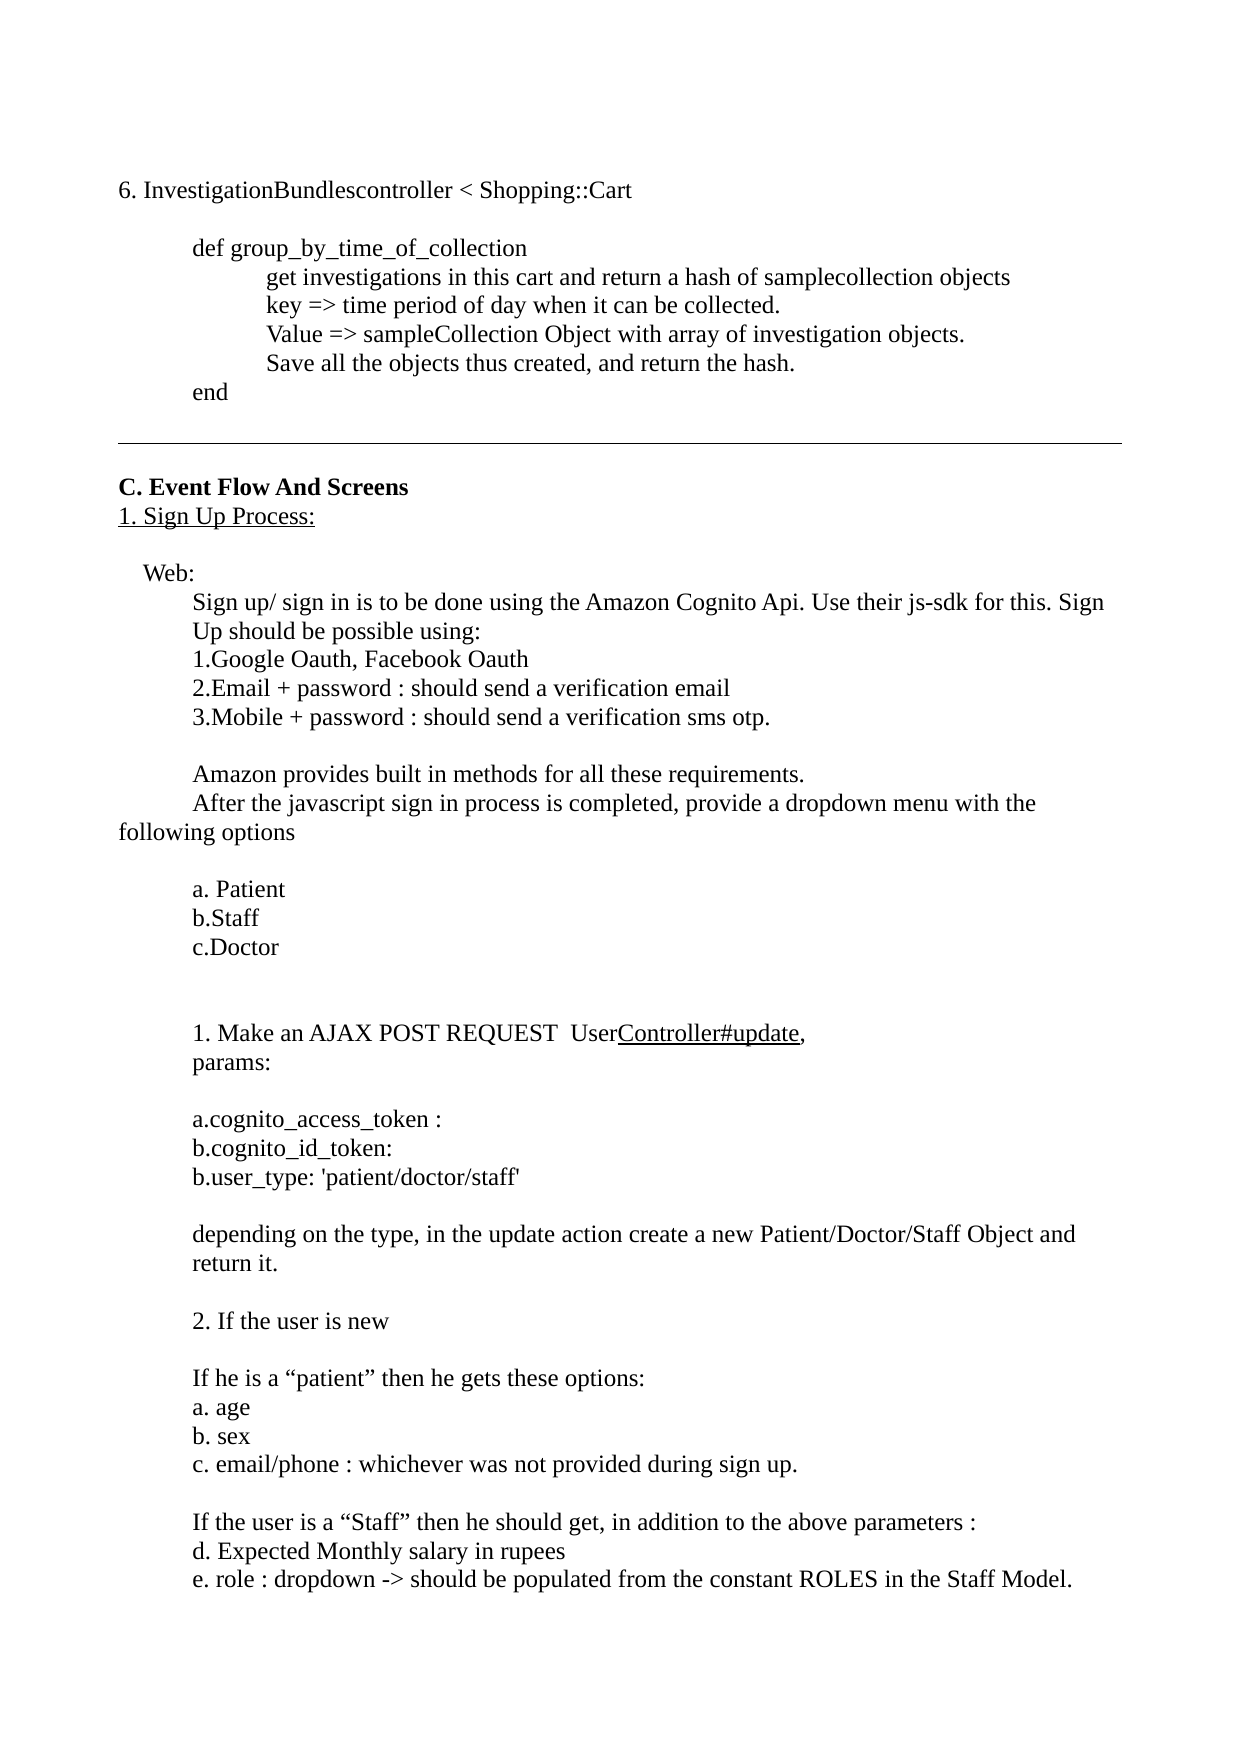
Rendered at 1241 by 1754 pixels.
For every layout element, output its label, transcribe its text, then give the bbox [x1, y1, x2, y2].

text c.Doctor [118, 932, 1122, 961]
text d. Expected Monthly salary in rupees [118, 1536, 1122, 1564]
text key => time period of day when it can be collected. [118, 291, 1122, 319]
text end [118, 377, 1122, 406]
text 1. Make an AJAX POST REQUEST UserController#update, [118, 1018, 1122, 1047]
text 1.Google Oauth, Facebook Oauth [118, 644, 1122, 673]
text Value => sampleCollection Object with array of investigation objects. [118, 319, 1122, 348]
text C. Event Flow And Screens [118, 472, 1122, 501]
text If the user is a “Staff” then he should get, in addition to the above parameters : [118, 1507, 1122, 1536]
text b.user_type: 'patient/doctor/staff' [118, 1162, 1122, 1191]
text 3.Mobile + password : should send a verification sms otp. [118, 702, 1122, 731]
text def group_by_time_of_collection [118, 233, 1122, 262]
text Sign up/ sign in is to be done using the Amazon Cognito Api. Use their js-sdk for this. Sign Up should be possible using: [118, 587, 1122, 644]
text e. role : dropdown -> should be populated from the constant ROLES in the Staff Model. [118, 1564, 1122, 1593]
text a. Patient [118, 874, 1122, 903]
text depending on the type, in the update action create a new Patient/Doctor/Staff Object and return it. [118, 1219, 1122, 1277]
text params: [118, 1047, 1122, 1076]
text a. age [118, 1392, 1122, 1421]
text b. sex [118, 1421, 1122, 1449]
text Amazon provides built in methods for all these requirements. [118, 759, 1122, 788]
text After the javascript sign in process is completed, provide a dropdown menu with the following options [118, 788, 1122, 846]
text b.Staff [118, 903, 1122, 932]
text 2.Email + password : should send a verification email [118, 673, 1122, 702]
text a.cognito_access_token : [118, 1104, 1122, 1133]
text 1. Sign Up Process: [118, 501, 1122, 529]
text 6. InvestigationBundlescontroller < Shopping::Cart [118, 176, 1122, 204]
text Web: [118, 558, 1122, 587]
text get investigations in this cart and return a hash of samplecollection objects [118, 262, 1122, 291]
text b.cognito_id_token: [118, 1133, 1122, 1162]
text c. email/phone : whichever was not provided during sign up. [118, 1449, 1122, 1478]
text If he is a “patient” then he gets these options: [118, 1363, 1122, 1392]
text Save all the objects thus created, and return the hash. [118, 348, 1122, 377]
text 2. If the user is new [118, 1306, 1122, 1334]
